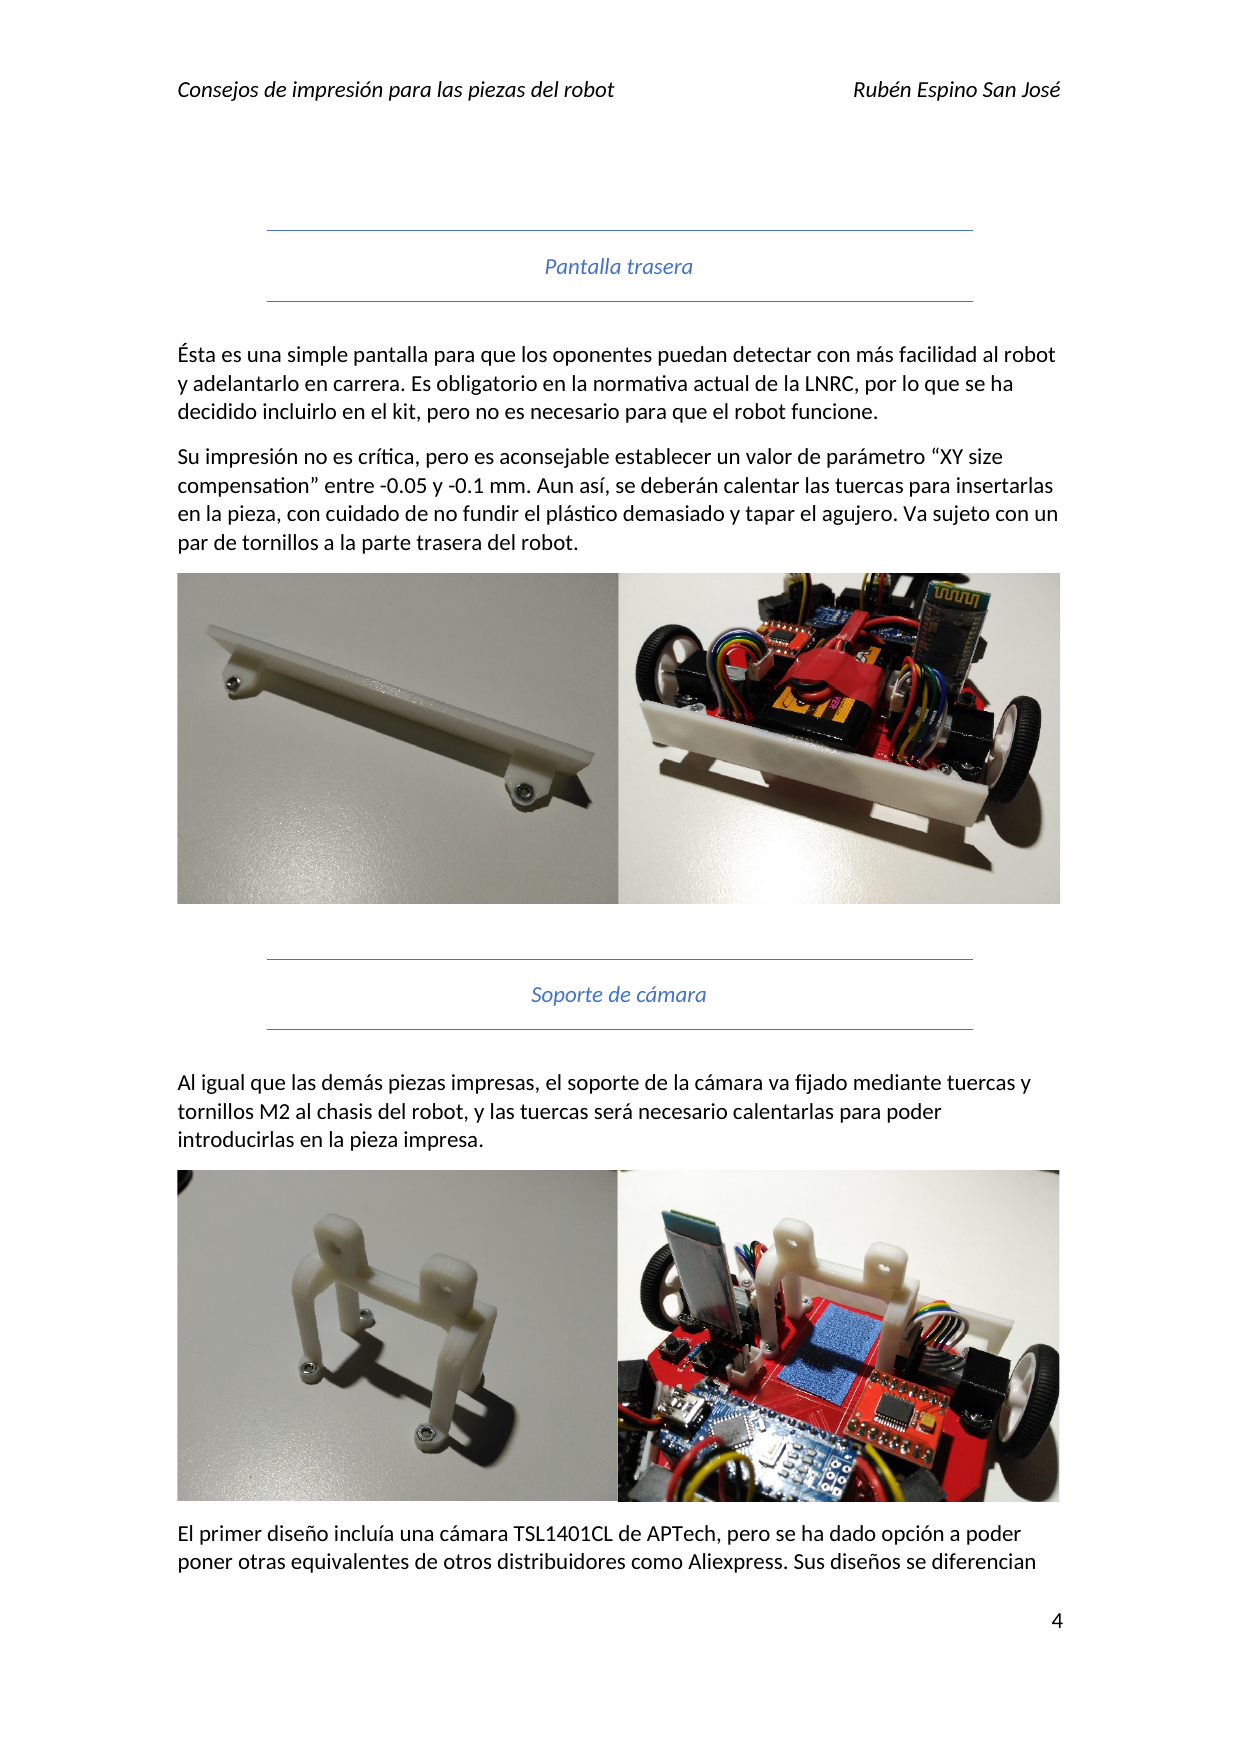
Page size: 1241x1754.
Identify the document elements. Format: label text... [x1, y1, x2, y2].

text Al igual que las demás piezas impresas, el soporte de la cámara va fijado mediante tuercas y tornillos M2 al chasis del robot, y las tuercas será necesario calentarlas para poder introducirlas en la pieza impresa. [177, 1068, 1063, 1153]
text El primer diseño incluía una cámara TSL1401CL de APTech, pero se ha dado opción a poder poner otras equivalentes de otros distribuidores como Aliexpress. Sus diseños se diferencian [177, 1519, 1063, 1575]
text Soporte de cámara [267, 960, 973, 1029]
text Ésta es una simple pantalla para que los oponentes puedan detectar con más facilidad al robot y adelantarlo en carrera. Es obligatorio en la normativa actual de la LNRC, por lo que se ha decidido incluirlo en el kit, pero no es necesario para que el robot funcione. [177, 340, 1063, 425]
text Pantalla trasera [267, 231, 973, 301]
text Su impresión no es crítica, pero es aconsejable establecer un valor de parámetro “XY size compensation” entre -0.05 y -0.1 mm. Aun así, se deberán calentar las tuercas para insertarlas en la pieza, con cuidado de no fundir el plástico demasiado y tapar el agujero. Va sujeto con un par de tornillos a la parte trasera del robot. [177, 442, 1063, 556]
